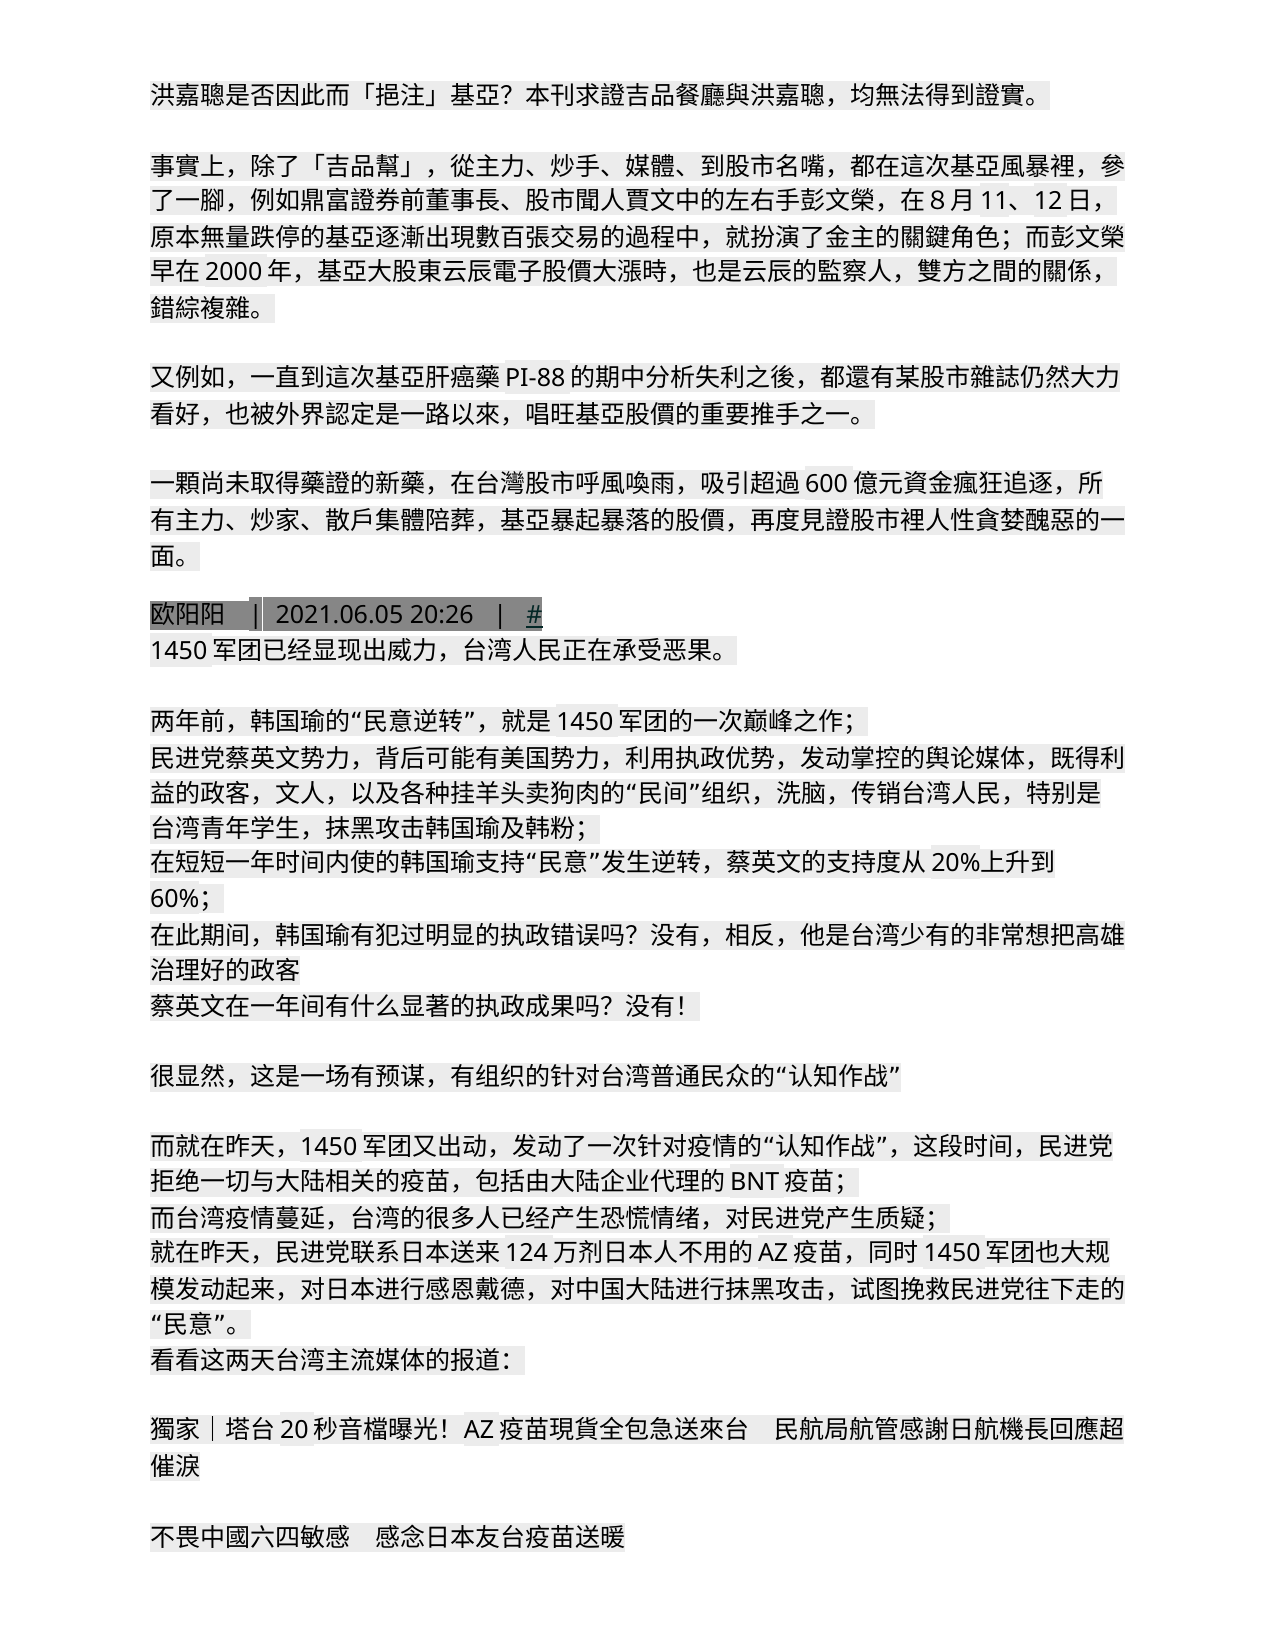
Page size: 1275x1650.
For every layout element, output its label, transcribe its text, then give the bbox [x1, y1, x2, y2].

text 欧阳阳 | 2021.06.05 20:26 | # [150, 596, 1125, 631]
text 台灣人真要坐以待斃？(九)：炒股話術與詐術 陳真 2021. 06. 06. 這篇是沿續 "台灣人真要坐以待斃？(八)：鬼扯無下限"： https://bit.ly/2T5p4uU 前文提到： "金管會如果是一個盡責的監督單位，就應該制止並處罰公司負責人及相關人士，禁止他們散播各種蓄意曖昧混淆毫無科學意義毫無實證依據的吹捧言論來吹捧股價，因為那就是一種炒股話術，一種拐彎抹角的欺騙或誘導。" 但是你看，很無恥吧！金管會不但不去嚴懲違法亂紀的炒股話術與詐術，檢調單位不去調查 "連二期都未解盲就先下千萬劑大單" 的荒謬採購行徑，近日卻反而對社會大眾發出恫嚇，一方面說要抓股市禿鷹，一方面不准大家再批評或質疑這間 "高端疫苗公司" 與人渣黨之荒誕採購行徑，否則就要移送法辦，因為人渣黨的頭子已經定調且下令了，強調絕無非法情事，不准大家再批評或懷疑，否則就是 "蓄意抹煞疫苗研究人員的辛苦"。 他媽的真是有夠無恥。我去查了一下資料，這間公司既無權證，亦無融券，若真有人想要放空，技術上恐怕很難，只能四處去向人借股票來賣，這樣一種微不足道的人工借券方式，能起得了多大的放空效果？會有這麼笨的股市禿鷹嗎？ 前文提到各種炒股話術。當然，我指的是高端疫苗公司董事長家族過去在"基亞" (高端疫苗之母公司)之炒股話術與詐術，而非指高端疫苗公司。問題是，這個炒股家族，過去若有如此惡劣行徑，為何一個所謂 "政府" 卻硬要以全民性命與健康為代價，千方百計阻撓疫苗進口，千方百計就是要非法圖利與護航這樣一間私人家族生技公司？ 底下是高端疫苗公司的董監事與大股東，你去查一下就知道，它事實上就是一個家族企業。以其最保守的家族持股比例來計算，獲利兩百億以上： https://bit.ly/3fA4Hi8 至於當年基亞的炒股話術約略可以歸納如下： 一，以純粹假設性的幻想或想像或願望來混淆基本事實。 比方說，在毫無根據的情況下，以某種純粹幻想性的假設前提，告訴大家一種極端罕見的結果，讓不懂的人以為這個可能性乃是真實存在的。 這就好像一個國中一年級學生說："如果" 我這次期中考能夠考一百分的話，我 "不排除" 直接申請劍橋大學研究所；我的競爭對手其實就是愛因斯坦，如果我將來提出的理論能夠證實的話，獲得一點五個諾貝爾獎不是不可能。 二，刻意混淆風馬牛不相干的兩種概念，欺騙外行人。 比方說，故意把孤兒藥資格的認定和三期試驗混淆。兩個根本不相干的概念，透過話術，刻意混淆視聽，讓缺乏相關醫藥知識的一般投資人，誤以為獲得孤兒藥資格就等同於獲得藥證，等同於 "跳級" 過關，無須再做三期試驗。 三，報喜不報憂。 基亞公司於2010年便已向美國FDA申請三期試驗，但始終沒有下文，但公司卻故意隱而不宣，反而拼命渲染純屬幻想的跳級申請藥證之假象。 這就好像有人說："我已經收到通知，下個月就要去英國了，我已經向劍橋大學提出入學申請。" 聽到這些話的人會以為對方下個月就要去留學了，其實他是收到旅行社的通知，下個月要去英國玩一星期。他確實提出入學申請了，但根本沒有獲准，他卻故意不說壞消息，反倒刻意混淆不相干的兩件事，讓人產生錯誤聯想與誤解。 四，把極端狀況渲染成可能狀況。 確實有些人國中畢業就直接念研究所或上大學，但那畢竟是極少數。同樣地，確實曾經有些公司的藥物，未經三期完成就跳級申請藥證，但是那畢竟是極端狀況下或緊急狀況下的極少數個案。 五，誇大其詞無極限 比方說，把自己二期都還在收案、八字都還沒一撇的新藥，故意說成是和某個已上市的世界主流治療藥物之間的一種競爭(事實上，兩者之藥物地位高下，相差幾萬光年)，並進一步無限誇大為所謂 "全球六成的市佔率"。 這就比方說，我正在研發一種新藥，可以治療腦殘。我並荒唐自誇說，和我競爭市場的是某個世界一流藥物。但是，套句陳建仁的話術，我的"研究設計十分完善"，"執行非常嚴謹"，如果成效顯著，我將能打敗這個世界第一的藥物，屆時，我的腦殘藥物之全球市佔率將高達九成。 你若不信，質問我憑什麼能預測將有全球九成的市佔率，套句基亞當年的回覆：那是因為全球腦殘病患有九成以上集中在台灣。 問題是，如果你連歐、美的三期試驗都沒有獲准進行，憑什麼就能吹牛吹到如此遙遠的 "未來全球展望"？並且完全脫離現實地無限誇大所謂 "收益展望"，瘋狂灌水。 六，炒股大軍聯手出擊 以上這些話術，當然都不是僅僅依靠某個個人或公司本身，而是有一大群炒股大軍，裏應外合，共同吹捧，包括各路財團、金主、媒體、名嘴、各路 "學界友人" 與結盟公司等等等。 例如，最近跳出來瘋狂痛罵那些批評人渣黨之疫苗政策者乃是"品性不端之中共犬馬" 的聯電榮譽董事長曹興誠，其所屬的 "聯電" 旗下之創投公司，當初就是基亞的所謂 "策略投資夥伴"，也就是藉用聯電名號，進行股價護航。 至於 "基亞" 或 "高端疫苗" 這個炒股家族本身，更是養了一批股市高手，精於 "投資"，曾經成立一家叫做 "云辰" 的公司，也是把股票從二十幾元炒到兩百元，賺翻了，結果卻傳出內線交易，後來雖然獲判無罪，但是害死不少傻蛋散戶。 從云辰到基亞，從基亞到高端疫苗，類似的事情不斷重演，如果這不叫做炒股，什麼是炒股？ 七，各位鄉親，以上都還只是話術，但是最厲害的卻是詐術。詐術之一就是左手賣右手，然後右手再賣左手，讓不明就裏的社會大眾誤以為此家公司的新藥竟然如此搶手，連外國公司都來爭相搶購，於是就趕緊衝進去買股票。 簡單說，自己在海外另外投入一間 "外國公司"，讓人誤以為是一間 "外國生技公司"，其實就是自己啦，一人扮雙角，左手高價賣右手，然後右手再用更高的價格賣給左手。傻瓜們一看，哇！不得了，台灣之光！連 "外國人" 都願意用幾百億來買這個八字都還沒一撇的新藥，於是大家就爭相衝進去買股票，結果就上當了。 事實上，哪來什麼外國公司？而是一人分飾兩角，把股價炒到比天高，直到最後牛皮拆穿，一連19根跌停板，害死無數單純的散戶。 我老家就住在台南新町(過去台灣著名的紅燈區，全盛時期有上百家妓院)，整條街有各種江湖賣藝、賣藥或拍賣大會。我念小學與國中時，每天都會去看 "表演"，所以很清楚那些 "爭相搶購" 的所謂 "顧客"，其實根本就是老闆的員工或親友，或是花錢找來的，製造 "爭相搶購" 的假象與口碑，欺騙不知情的圍觀者也趕緊搶購。 聽不懂的，請直接看 "今周刊" 當年第921期 (2014. 08. 14. )的報導如下： https://bit.ly/3vJzhvu 我把原文附於文末，但我貼不出圖片，所以請參看原始網址比較清楚。 對於這些話術與詐術，我所要指控的並不是法律上的意義，畢竟我不知道搞這麼一堆唬人手段到底是合法或非法？我要指控的是道德上和實際是非善惡方面的問題。如果這一切不叫做話術與詐術，那我不知道語言與行為到底還有多少足以信任的基本成份？一般人又如何可能面對撲天蓋地的欺騙與操弄？ =================== 基亞股價「氣爆」 幕後真相公開 基亞風暴中，又以聯電旗下迅捷創投大動作入股基亞疫苗，格外引人矚目。賴筱凡焦點新聞 "今周刊" 921期 2014-08-14 一顆還未取得藥證的肝癌藥，竟吸引超過600億元資金瘋狂追逐； 然而，一份「期中分析」報告，一針刺破這場台灣生技大夢，從此，連續12根跌停板， 終結了這場各方人馬穿梭其中的大戲。 《今周刊》抽絲剝繭，揭露基亞話術背後的真相。一份在七月二十八日半夜悄悄發布的肝癌新藥PI-88三期試驗「期中分析」報告，數字不如預期的結果，卻引爆台灣生技業的大「核爆」，不只基亞連續十二個交易日都跌停鎖死，市值蒸發超過三百億元，其他生技股也跟著被拖累。 八月七日，也是基亞連續苦吞九根跌停之後，基亞董事長張世忠選在台北南港辦公室，找了媒體私下會面，就為了宣布重要訊息：基亞旗下子公司基亞疫苗決定引進策略性投資人，而這個策略投資人正是聯電持股三四％的迅捷投資公司。 消息一出，市場一片譁然。引人關注的不只入股時間點敏感，溢價幅度也驚人。由於基亞疫苗甫於六月十八日以每股十八元進行現增，相隔僅五十天，迅捷便以每股三十元取得基亞疫苗八％股權，溢價幅度高達六七％。 當晚，台灣資本市場傳言四起，聯電此舉到底為誰解套？才會選在基亞最危難的時刻，挺身表態支持，希望用利多消息來強化投資人對基亞的信心，外界都很好奇。 對此，聯電相關人士一口咬定，純粹只是看好蛋白質疫苗前景，才會投資。 事情演變至此，基亞風暴的受關注程度，被推上了最高點。股市各方勢力覬覦，再搭上澳洲國際藥廠與名醫光環，居然吹出基亞多達六百億元的大泡泡，到底基亞是怎麼樣的一家公司？PI-88又是怎麼樣的一顆藥？故事得從澳洲藥廠普基（Progen）開始說起。 一直以來，基亞手上的肝癌新藥PI-88，技術母公司源自於普基。多數投資人以為，普基是澳洲、美國都有掛牌的上市公司；然而，普基卻是不折不扣的台灣公司，不只一手操刀普基轉型的是台灣人，攤開普基前三十名大股東名單，超過半數股權也都由台灣人所持有。 疑點一：與澳洲買家關係？兩公司交叉持股 張世忠還當過普基董事 普基原本是一家工業上市公司，後來被旅澳華僑張榮基與當地台灣人合資買下，將普基轉型成為新藥公司。當時，普基最重要的產品就是自澳洲國家醫學院技轉來的一款新藥，也就是後來基亞的肝癌新藥PI-88。 由於新藥開發耗資費時，當時PI-88才剛展開一期臨床試驗，亟需人力、資金，張榮基遂返台募資、找人，才與云辰董事長張姿玲夫婦一拍即合；不只找來大同、力麗、幸福水泥一起投資六．五億元，張姿玲還說服原是慈濟大學醫學系系主任的哥哥張世忠加入。 普基將PI-88專利賣給基亞，轉由基亞負責進行PI-88二期臨床試驗，並以此換得基亞二○％股權；另外，若試驗成功，基亞可享有PI-88銷售的一五％權利金，基亞也以策略結盟的方式，成了普基最大股東，持有超過一三％股權。 按照交叉持股的情況來說，普基與基亞算是母子公司，兩家公司董事長同為張榮基，張世忠甚至還出任普基董事。直到2002年，基亞準備登錄興櫃，基於利益迴避原則，張榮基辭去基亞董座，一度還請來海基會前董事長江丙坤短暫出任董事長，最後才由張世忠接手。 隨著基亞二期臨床試驗耗時多年，張世忠對外也鮮少再主動揭露這段歷史，但這段期間，普基一直是持有基亞兩成股權的大股東，而張世忠也出任普基董事。 2007年，基亞完成二期臨床試驗，普基決議以十億元買回PI-88專利權，自行完成三期臨床試驗，並出清手上基亞持股，張世忠才辭任普基董事與經理人，基亞持有的普基持股也降到只剩二．○三％，並保有未來PI-88上市銷售的一五％權利金。 光靠這筆交易，就讓基亞在興櫃疲弱不振的股價，短短兩個月內，從二十元急漲到七十二元，讓投資基亞多年卻看不到成績單的股東們，以為真的盼到春天來臨。 原來，澳洲買家是「自己人」。 基亞、普基交叉持股、專利權交易歷程(見圖表) 疑點二：新藥能賣到全球？臨床只做台、中、韓 進不了歐美 若你以為基亞與普基的關係，到這裡雙方各取所需就畫下句點，那可就錯了！由於普基三期臨床試驗進行不如預期，病患收案進度大幅落後，逼得基亞不得不要求普基將PI-88三期試驗交由基亞完成。至此，基亞才又重新拿回PI-88主導權，張世忠還對外宣稱，「普基是以嫁女兒的心境，深信基亞會是PI-88的最好歸宿」。 兜了一大圈，從澳洲、台灣，澳洲又回到台灣，外界看似遠在澳洲的專利買家，其實都是關係深厚的自家人。 基亞股價最高漲到四七九元，最重要、也是唯一的核心價值就在於肝癌新藥PI-88。儘管張世忠從普基拿回專利後，宣稱基亞將握有更完整權利，可在全球進行三期臨床試驗；但開發了四年，基亞只拿到台灣、中國和韓國三地區的三期臨床試驗核准。 新藥研發最關鍵、被視為全球藥證指標的美國食品暨藥物管理局（ＦＤＡ），卻只見基亞於2010年提出申請，遲遲未見核准三期臨床試驗下文。對此，基亞財務長歐朝銓澄清，「基亞確實有向美國ＦＤＡ遞件，但考量歐美人種不同，故轉為聚焦亞洲市場。」 基亞對外宣稱「PI-88在2012年獲得美國ＦＤＡ孤兒藥資格認定」，可是生技業內重量級大老炮轟：「有孤兒藥資格與核准做三期臨床，根本是風馬牛不相及的兩件事！」 歐朝銓解釋，基亞從未宣稱取得孤兒藥資格就等於三期臨床試驗核准，若造成投資人誤解，未來針對訊息揭露會有調整空間。但一般人不易辨別兩者差異，許多投資人誤以為，基亞手上已經握有全球藥證的入場券，甚至還估計這顆藥的「全球市場價值」。 疑點三：誇大新藥收益？即使拿到藥證 後續投入的資金更多 張世忠還屢屢拿德國藥廠拜耳手上的肝癌標靶用藥蕾莎瓦（Nexavar）做對比，點名PI-88的最大競爭對手就是蕾莎瓦。然而，台灣工銀投顧協理羅敏菁就指出，「蕾莎瓦在2007年就拿到美國ＦＤＡ與歐盟藥證，還在全球銷售，用途是末期肝癌殺掉癌細胞的標靶藥物。」可是，不僅美國ＦＤＡ、歐盟尚未核准PI-88三期臨床試驗；就連PI-88的用途也是在於肝癌術後預防復發的藥物，屬於「輔助藥物」，根本無法與蕾莎瓦相提並論，羅敏菁更用「完全是不同跑道的兩種藥」來形容。 「拿蕾莎瓦的價格、市場來推估基亞，根本是誇大了好幾倍。」追蹤生技業多年的分析師說，電視上的投顧老師不斷用蕾莎瓦來對比PI-88，還說如果一顆蕾莎瓦健保藥價高達一千多元，一個月用藥就要三十萬元，全球七十萬名肝癌病人，只要PI-88拿下一成市場，以每年病人用藥費用約五十萬元來推估，一年就有350億元的營收。 「這種說法根本不負責任，即使明天就發藥證給基亞，再給它三年時間，稅後ＥＰＳ（每股純益）也賺不到三元。」生技業內重量級大老不諱言，三期臨床試驗完成、拿到藥證後，上市銷售的行銷費用要花的錢更多，絕非拿到藥證就等著收錢。 疑點四：期中分析一定過？想抄捷徑拿藥證 卻低估分析難度 面對此一質疑，歐朝銓喊冤，生技新藥研發風險大，股價波動也高，著實無從針對每位投顧老師的說法澄清。 這兩年，基亞與張世忠家族大幅買進普基股權，看準的就是PI-88若能成功上市，普基將分得六％至一二％的權利金，市值卻僅一千一百萬美元，對比基亞市值高達六百億元，顯然不相對稱。 至於這次讓基亞泡沫「爆破」的主因──也就是難看的「期中報告」成績，某位生技業重量級大老直言，「基亞股價漲到四百元、市值膨脹到六百億元，公司迫不及待做『期中分析』，想告訴大家，如果期中分析數字很漂亮，基亞不用做完三期臨床，就能直接拿著『期中』數字去申請藥證；但他沒告訴投資人的是，全球靠著期中分析就拿到藥證的公司，可能五根手指就數得完。」 「誇大」話術成了裹著蜜的劍，張世忠的醫師專業背景又加深了投資人的信賴，搭配股市大戶的「全力支持」與投顧名嘴的「大力喊盤」，讓基亞股價直奔四七九元。直到「期中分析」放榜的當天，多數人都還深信著，基亞新藥夢實現的那天會到來，而且會更早到來。 只是，他們沒料到的是，「期中分析」數據完全低於預期，基亞股價提前宣布「氣爆」。當國王的新衣褪去，再度印證股市裡血淋淋的一面：沒有基本面支撐的公司，終究難逃市場長期的檢驗。 「期中分析」沒過該怎麼辦？ 這次的基亞三期臨床試驗「期中分析」未過關，就像一個學生只考了59分，按照新藥臨床試驗規定，未來基亞「期末分析」要過關，不只要考60分，還要比60分更好，達到期中數值的兩倍才算過關，因此PI-88在期末分析要順利過關的難度更高了。 揭開基亞漂亮話術 背後的祕密──基亞遭外界質疑的言論與說明。 基亞董事長張世忠曾私下對媒體坦誠，因為過度樂觀的個性，經常把話「講過頭」。 遭質疑言論1 為何已向FDA申請三期試驗，卻不說是否核准？ 基亞於2010年8月向美國FDA提出PI-88抗肝癌第三期全球臨床試驗的申請，卻未有下文說明是否通過。 基亞說明 確實有向美國FDA申請三期臨床試驗，但考量歐美人種不同，加上八成肝癌病患集中於亞洲，因為公司策略轉向聚焦亞洲臨床試驗，遂無再更新進度。 遭質疑言論2 為何聲稱與普基非關係人，卻持股普基近３成？ 早期張世忠曾出任普基董事，雙方並交叉持股。後來基亞掛牌時，稱雙方非關係人，2013年基亞卻持股普基近３成。 基亞說明 目前基亞確實持有普基３成股權，但係因考量PI-88三期試驗即將完成，普基將為基亞生產PI-88，因而參與普基增資。 遭質疑言論3 為何取得歐、美孤兒藥資格，卻不說三期試驗未核准？ 基亞於2010年6月與2012年4月，分別獲得歐盟與美國FDA孤兒藥資格認定，但取得孤兒藥資格仍須進行三期臨床試驗，基亞未提及歐美三期臨床試驗仍未獲准。 基亞說明 取得孤兒藥資格確實不等於獲得三期臨床試驗核准，這部分資訊未來會再揭露得更完整。 遭質疑言論4 為何敢說全球市占率可達６成？ 基亞稱PI-88最大競爭者來自拜耳藥廠蕾莎瓦，因此，全球市場規模，每年達19億美元，預估市占率達6成。但蕾莎瓦已取得歐盟與美國FDA藥證，並在全球90多個國家核准上市，而PI-88只獲台、韓、中國核准三期臨床試驗。 基亞說明 基亞握有PI-88全球銷售權，目前三期臨床試驗確實聚焦於亞洲市場；惟全球八成肝癌病患集中於亞洲，因此初估將可涵蓋大部分市場，未來歐美部分將採取授權方式。 遭質疑言論5 為何才剛收完病人，一年就能拿藥證？ 基亞去年底對外公告，已達成預定500名病人收案目標，如試驗結果符合預期，最快將於2014年申請藥證。但此前提為「期中分析」數據過關，才得以於今年申請藥證。 基亞說明 由於台灣TFDA已展開審查，所以，當時進度估計確實是以「期中分析」數據過關的假設為前提。 金主、主力、媒體、名嘴 交織出的「基亞大夢」 聯電董事長洪嘉聰在這次基亞事件中所扮演的角色為何？令人好奇。(攝影/聶世傑) 月７日下午，基亞重大訊息宣布，旗下的子公司基亞疫苗要以每股30元的價格，引進「迅捷投資」作為策略性投資人，持股８％。 在基亞連吞九根跌停之後，這筆「適時」的投資挹注，隨即在市場上引發譁然，各種傳言揣測四起。但其中最大的爭議點在於，「迅捷為什麼要用高達67％的溢價買進？」 原來，6月18日，基亞疫苗才剛剛辦理4億元的現金增資，發行價格每股18元；短短50天之後，迅捷就用溢價超過6成的30元買進。是迅捷太笨？還是另有其他目的？ 根據經濟部商業司的資料，聯電是迅捷投資的大股東，持股34％，而迅捷投資的舊址，就登記在台北市敦化南路二段、聯電的台北辦公室，與聯電的關係不言可喻。儘管第一時間聯電表示「對迅捷沒有控制權」，但這筆投資案仍然可能影響了聯電所有小股東的權益，聯電在迅捷董事會上對該投資案如何表態？應該對外說清楚，給聯電小股東一個交代。 面對外界質疑聲浪，聯電發言人劉啟東以「聯電不排除檢討未來是否持續投資迅捷公司之可能性」，作為回答。 但除了聯電的持股，迅捷投資者到底是誰？表面上董事長為聯電財務處出身的洪炳坤，但業內人士都認定，實際負責人就是聯電董事長洪嘉聰；換句話說，迅捷正是洪嘉聰主導的投資公司。 洪嘉聰為何要幫基亞這個忙？當天同一時間，很多投資大戶的「Line群組」裡，都湧進了許多傳言。其中傳得最盛的，莫過於基亞想透過引進「聯電」集團的招牌，在隔天股市開盤打開跌停板。 但為什麼是洪嘉聰？事實上，洪嘉聰和一群投資界好友在台北市信義路上開設了「吉品魚翅海鮮」餐廳，是頗負盛名的高檔餐廳，而這群好友也因為經常一起投資，在股市被稱之為「吉品幫」。這一次，市場盛傳「吉品幫」也在基亞飆漲的過程中，扮演了重要角色，許多人手上都曾經或仍然持有基亞股票。 洪嘉聰是否因此而「挹注」基亞？本刊求證吉品餐廳與洪嘉聰，均無法得到證實。 事實上，除了「吉品幫」，從主力、炒手、媒體、到股市名嘴，都在這次基亞風暴裡，參了一腳，例如鼎富證券前董事長、股市聞人賈文中的左右手彭文榮，在８月11、12日，原本無量跌停的基亞逐漸出現數百張交易的過程中，就扮演了金主的關鍵角色；而彭文榮早在2000年，基亞大股東云辰電子股價大漲時，也是云辰的監察人，雙方之間的關係，錯綜複雜。 又例如，一直到這次基亞肝癌藥PI-88的期中分析失利之後，都還有某股市雜誌仍然大力看好，也被外界認定是一路以來，唱旺基亞股價的重要推手之一。 一顆尚未取得藥證的新藥，在台灣股市呼風喚雨，吸引超過600億元資金瘋狂追逐，所有主力、炒家、散戶集體陪葬，基亞暴起暴落的股價，再度見證股市裡人性貪婪醜惡的一面。 [150, 75, 1125, 571]
text 1450军团已经显现出威力，台湾人民正在承受恶果。 两年前，韩国瑜的“民意逆转”，就是1450军团的一次巅峰之作； 民进党蔡英文势力，背后可能有美国势力，利用执政优势，发动掌控的舆论媒体，既得利益的政客，文人，以及各种挂羊头卖狗肉的“民间”组织，洗脑，传销台湾人民，特别是台湾青年学生，抹黑攻击韩国瑜及韩粉； 在短短一年时间内使的韩国瑜支持“民意”发生逆转，蔡英文的支持度从20%上升到60%； 在此期间，韩国瑜有犯过明显的执政错误吗？没有，相反，他是台湾少有的非常想把高雄治理好的政客 蔡英文在一年间有什么显著的执政成果吗？没有！ 很显然，这是一场有预谋，有组织的针对台湾普通民众的“认知作战” 而就在昨天，1450军团又出动，发动了一次针对疫情的“认知作战”，这段时间，民进党拒绝一切与大陆相关的疫苗，包括由大陆企业代理的BNT疫苗； 而台湾疫情蔓延，台湾的很多人已经产生恐慌情绪，对民进党产生质疑； 就在昨天，民进党联系日本送来124万剂日本人不用的AZ疫苗，同时1450军团也大规模发动起来，对日本进行感恩戴德，对中国大陆进行抹黑攻击，试图挽救民进党往下走的“民意”。 看看这两天台湾主流媒体的报道： 獨家｜塔台20秒音檔曝光！AZ疫苗現貨全包急送來台 民航局航管感謝日航機長回應超催淚 不畏中國六四敏感 感念日本友台疫苗送暖 [150, 631, 1125, 1552]
